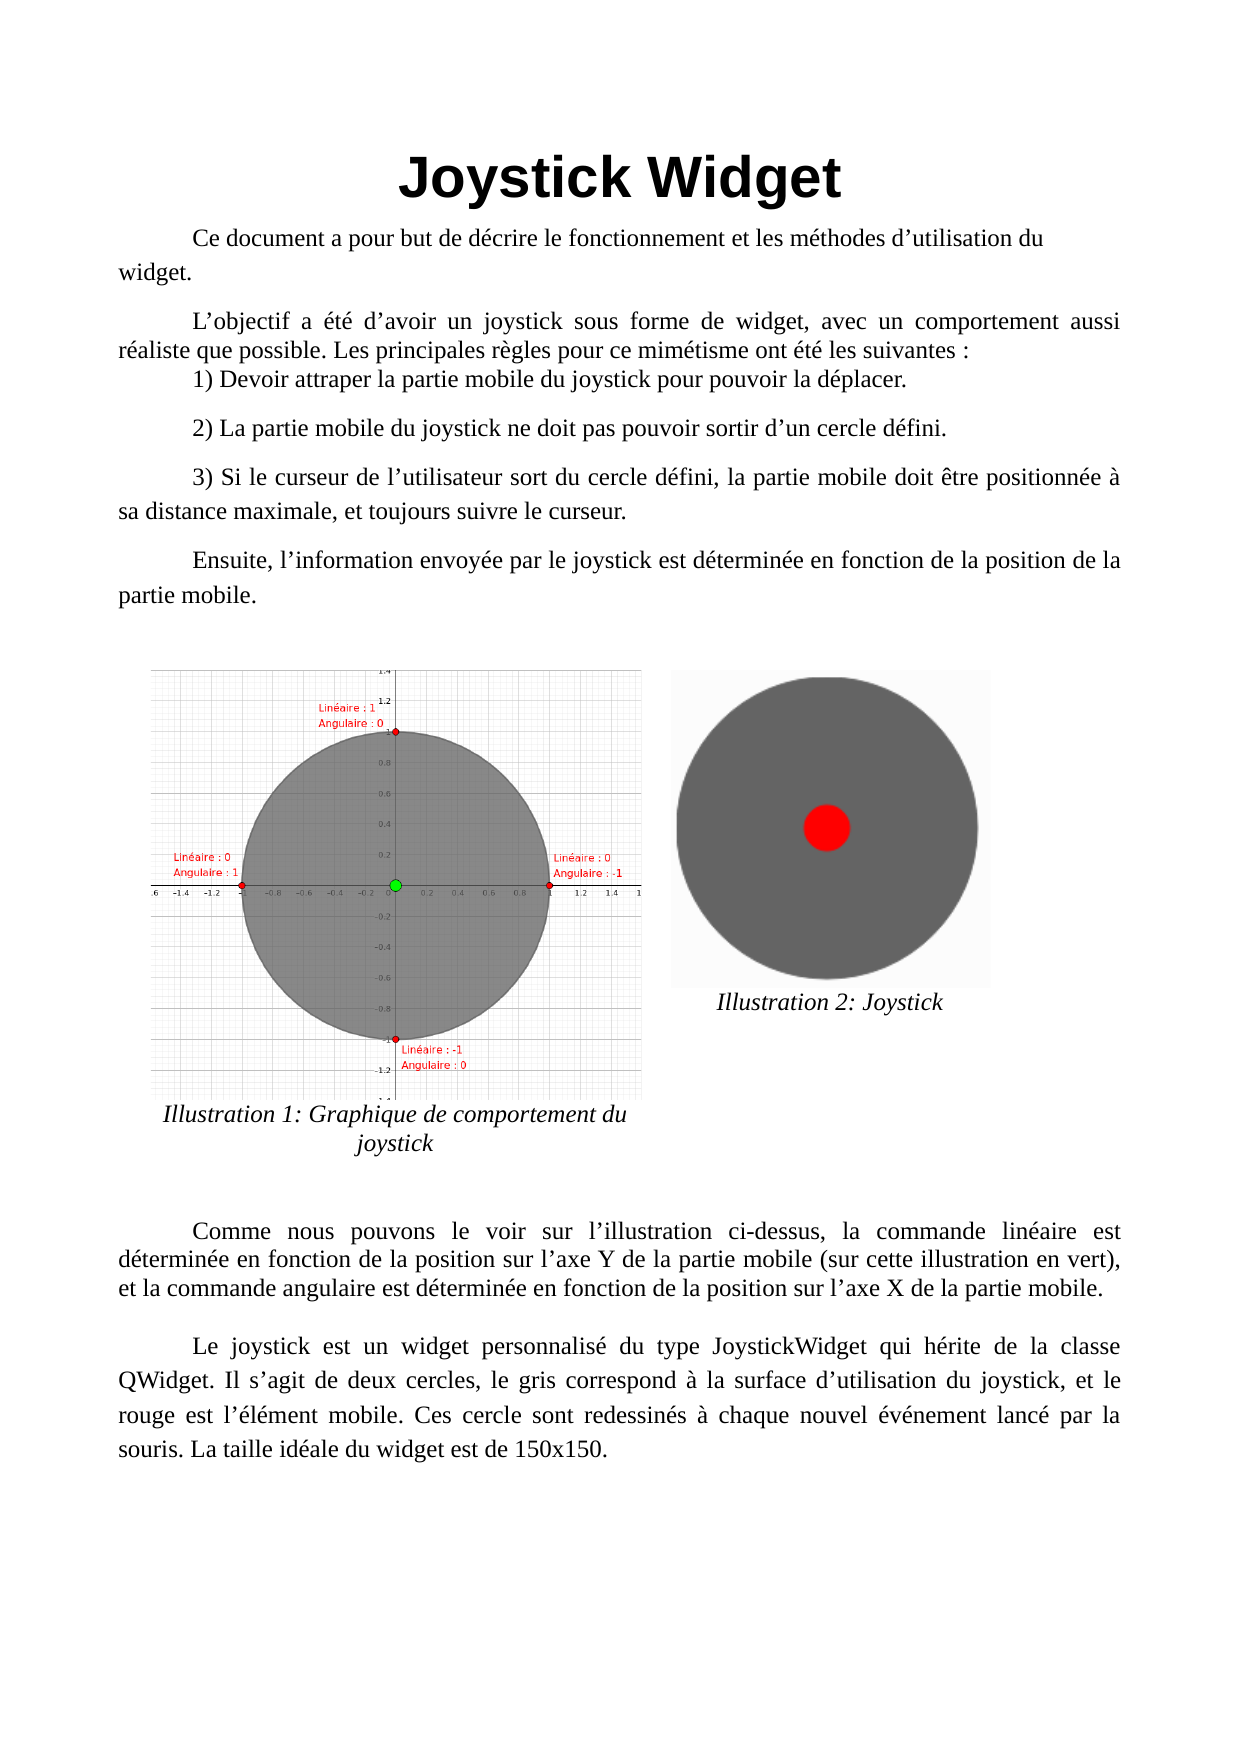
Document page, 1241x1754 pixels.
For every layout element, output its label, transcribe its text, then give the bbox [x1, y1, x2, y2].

picture [671, 670, 991, 988]
text Illustration 1: Graphique de comportement du joystick [143, 671, 649, 1157]
text Illustration 2: Joystick [664, 671, 997, 1016]
picture [150, 670, 642, 1100]
text 1) Devoir attraper la partie mobile du joystick pour pouvoir la déplacer. [118, 364, 1122, 392]
text 3) Si le curseur de l’utilisateur sort du cercle défini, la partie mobile doit être positionnée à sa distance maximale, et toujours suivre le curseur. [118, 462, 1122, 525]
text Le joystick est un widget personnalisé du type JoystickWidget qui hérite de la classe QWidget. Il s’agit de deux cercles, le gris correspond à la surface d’utilisation du joystick, et le rouge est l’élément mobile. Ces cercle sont redessinés à chaque nouvel événement lancé par la souris. La taille idéale du widget est de 150x150. [118, 1331, 1122, 1463]
text Ce document a pour but de décrire le fonctionnement et les méthodes d’utilisation du widget. [118, 223, 1122, 286]
text Comme nous pouvons le voir sur l’illustration ci-dessus, la commande linéaire est déterminée en fonction de la position sur l’axe Y de la partie mobile (sur cette illustration en vert), et la commande angulaire est déterminée en fonction de la position sur l’axe X de la partie mobile. [118, 1216, 1122, 1302]
title Joystick Widget [118, 143, 1122, 210]
text L’objectif a été d’avoir un joystick sous forme de widget, avec un comportement aussi réaliste que possible. Les principales règles pour ce mimétisme ont été les suivantes : [118, 306, 1122, 364]
text Ensuite, l’information envoyée par le joystick est déterminée en fonction de la position de la partie mobile. [118, 545, 1122, 609]
text 2) La partie mobile du joystick ne doit pas pouvoir sortir d’un cercle défini. [118, 413, 1122, 442]
